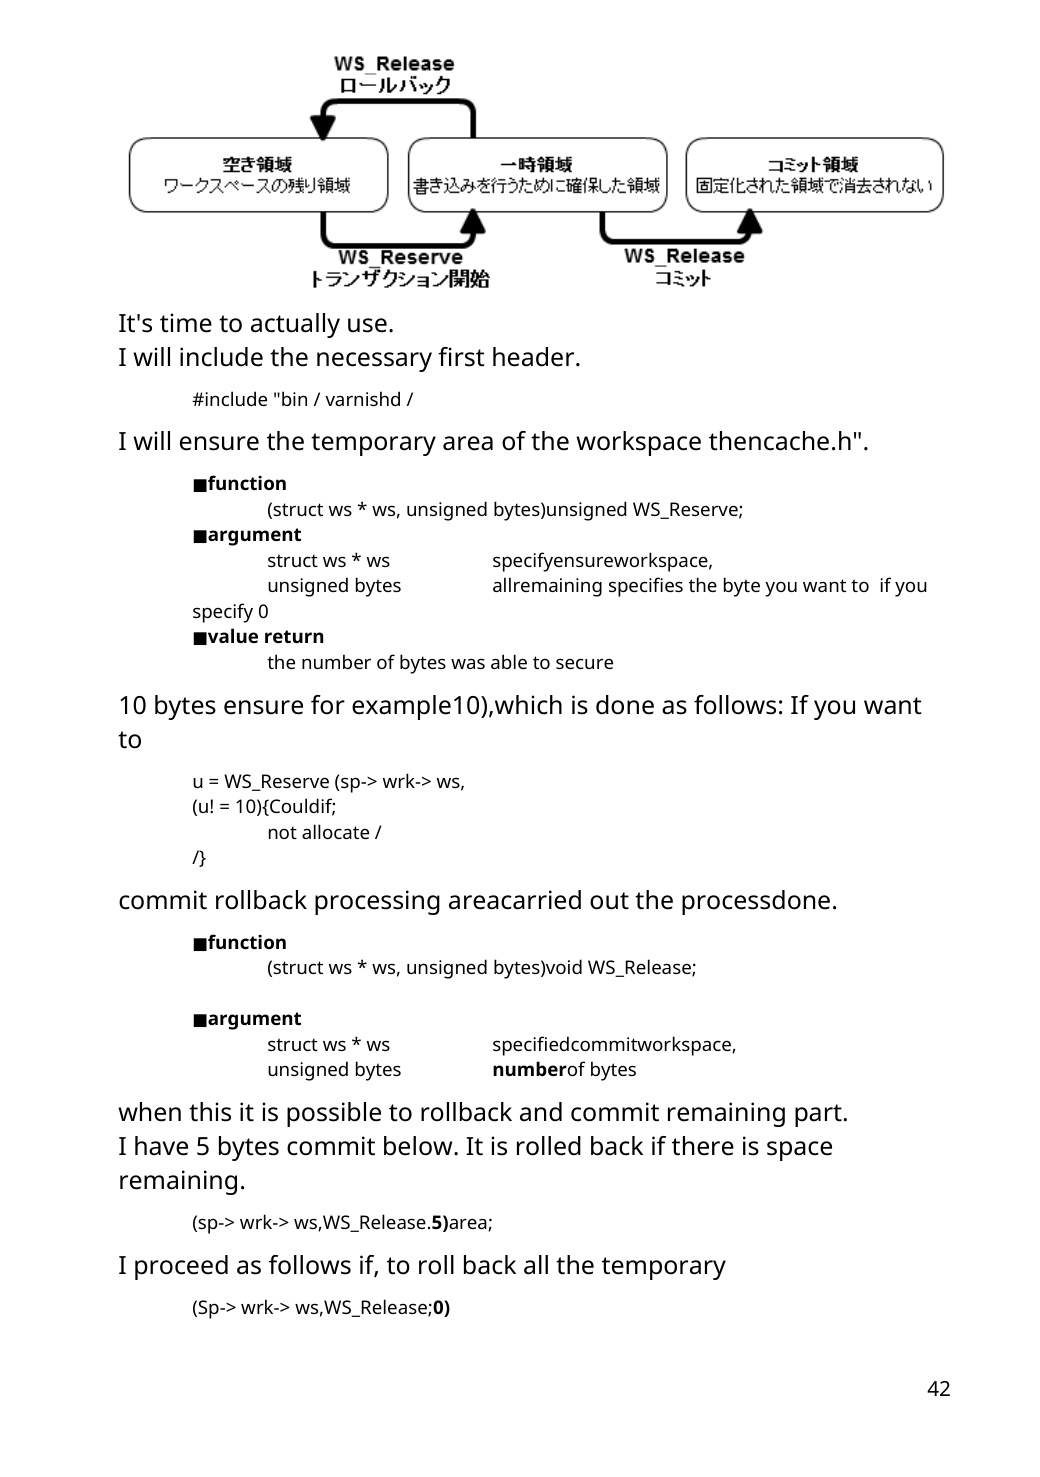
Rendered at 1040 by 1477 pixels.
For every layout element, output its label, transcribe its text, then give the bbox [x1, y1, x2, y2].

text ■function (struct ws * ws, unsigned bytes)void WS_Release; ■argument struct ws * ws specifiedcommitworkspace, unsigned bytes numberof bytes [192, 929, 951, 1082]
text I proceed as follows if, to roll back all the temporary [118, 1247, 951, 1281]
text It's time to actually use. I will include the necessary first header. [118, 306, 951, 373]
text #include "bin / varnishd / [192, 386, 951, 412]
text when this it is possible to rollback and commit remaining part. I have 5 bytes commit below. It is rolled back if there is space remaining. [118, 1095, 951, 1197]
text ■function (struct ws * ws, unsigned bytes)unsigned WS_Reserve; ■argument struct ws * ws specifyensureworkspace, unsigned bytes allremaining specifies the byte you want to if you specify 0 ■value return the number of bytes was able to secure [192, 471, 951, 675]
text commit rollback processing areacarried out the processdone. [118, 882, 951, 917]
text (sp-> wrk-> ws,WS_Release.5)area; [192, 1209, 951, 1235]
picture [118, 47, 951, 306]
text u = WS_Reserve (sp-> wrk-> ws, (u! = 10){Couldif; not allocate / /} [192, 768, 951, 870]
text 10 bytes ensure for example10),which is done as follows: If you want to [118, 687, 951, 755]
text (Sp-> wrk-> ws,WS_Release;0) [192, 1294, 951, 1319]
text I will ensure the temporary area of the workspace thencache.h". [118, 424, 951, 458]
